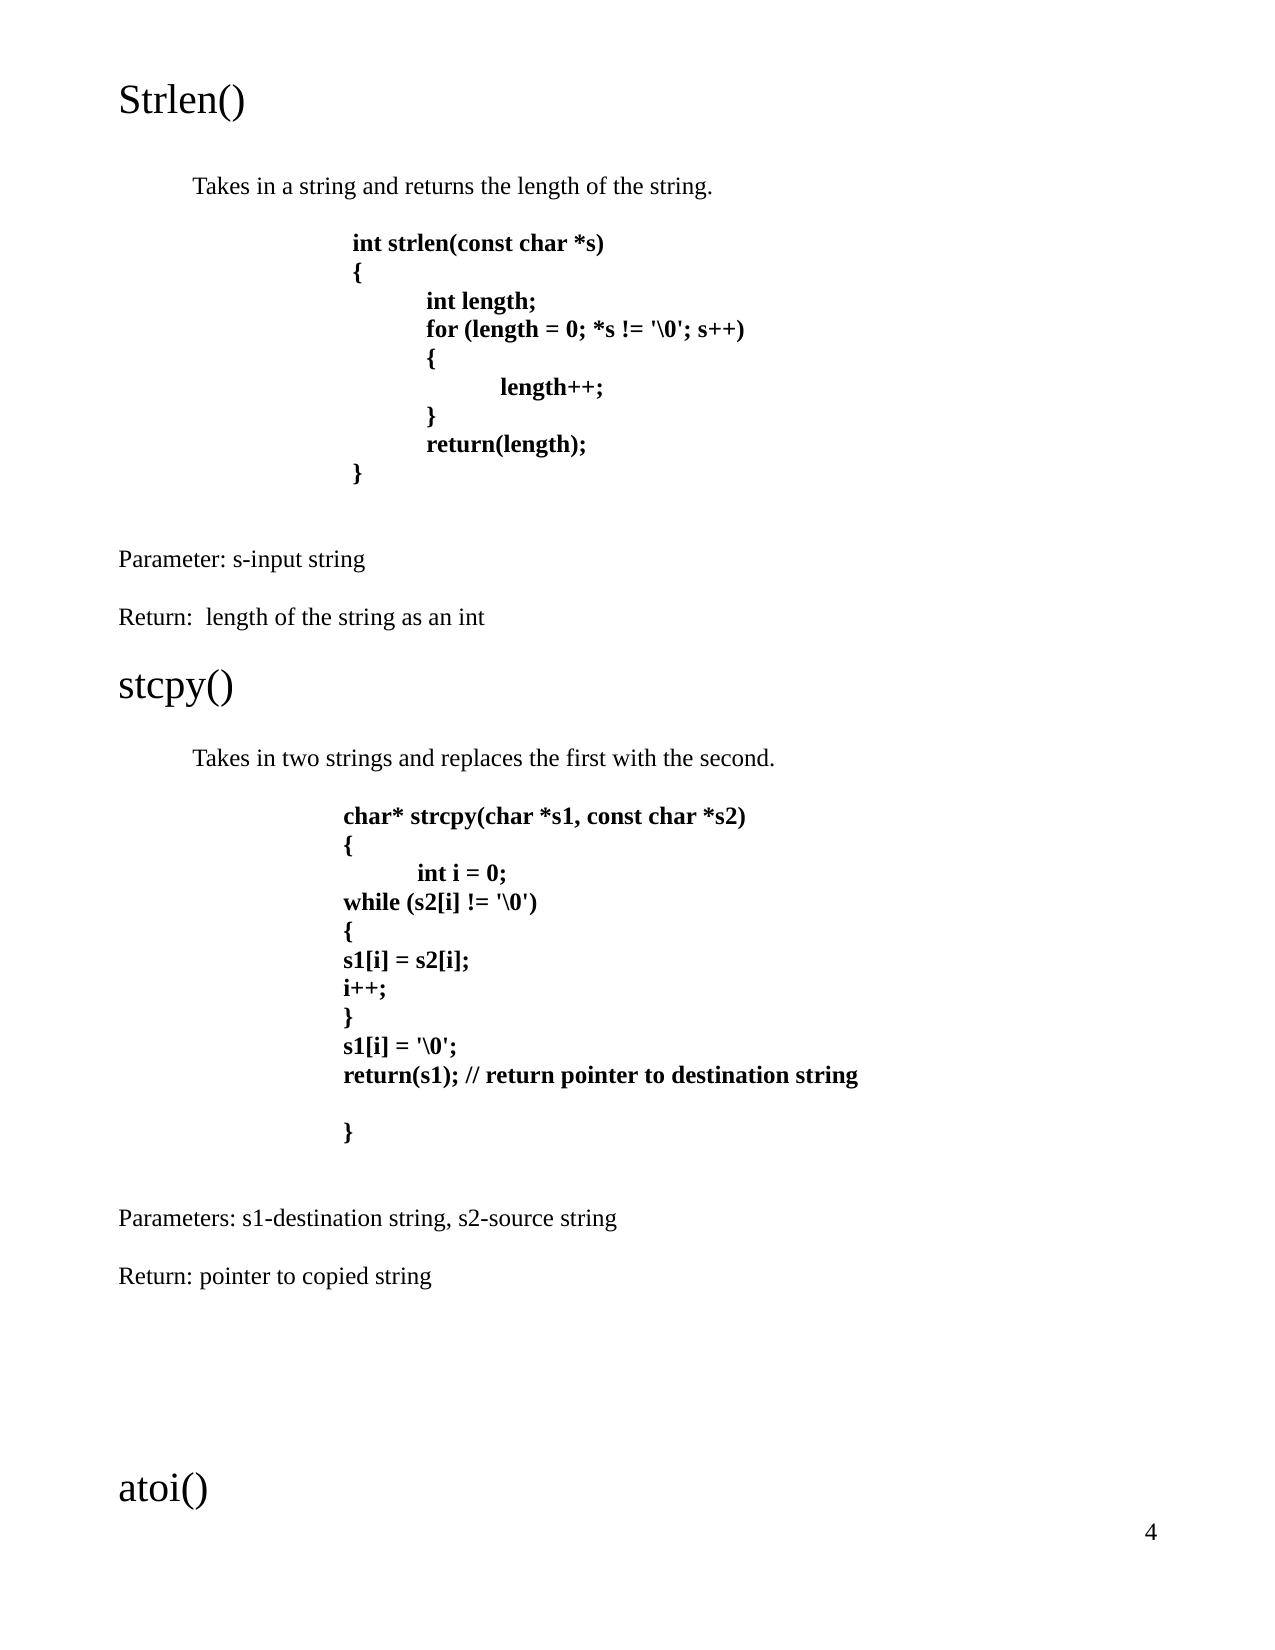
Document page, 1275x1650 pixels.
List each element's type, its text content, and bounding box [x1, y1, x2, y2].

text length++; [352, 372, 1157, 401]
text s1[i] = s2[i]; [343, 945, 1157, 973]
text Return: length of the string as an int [118, 602, 1157, 631]
text } [352, 401, 1157, 429]
text Return: pointer to copied string [118, 1261, 1157, 1290]
text s1[i] = '\0'; [343, 1031, 1157, 1060]
text for (length = 0; *s != '\0'; s++) [352, 314, 1157, 343]
text Strlen() [118, 75, 1157, 123]
text { [352, 257, 1157, 286]
text Parameters: s1-destination string, s2-source string [118, 1203, 1157, 1232]
text char* strcpy(char *s1, const char *s2) [343, 801, 1157, 830]
text int strlen(const char *s) [352, 228, 1157, 257]
text stcpy() [118, 659, 1157, 707]
text } [343, 1117, 1157, 1146]
text i++; [343, 973, 1157, 1002]
text return(length); [352, 429, 1157, 458]
text while (s2[i] != '\0') [343, 887, 1157, 916]
text int i = 0; [343, 858, 1157, 887]
text int length; [352, 286, 1157, 314]
text } [343, 1002, 1157, 1031]
text { [343, 916, 1157, 945]
text { [352, 343, 1157, 372]
text return(s1); // return pointer to destination string [343, 1060, 1157, 1088]
text Takes in two strings and replaces the first with the second. [118, 743, 1157, 772]
text { [343, 830, 1157, 858]
text } [352, 458, 1157, 487]
text Parameter: s-input string [118, 544, 1157, 573]
text atoi() [118, 1462, 1157, 1510]
text Takes in a string and returns the length of the string. [118, 171, 1157, 199]
